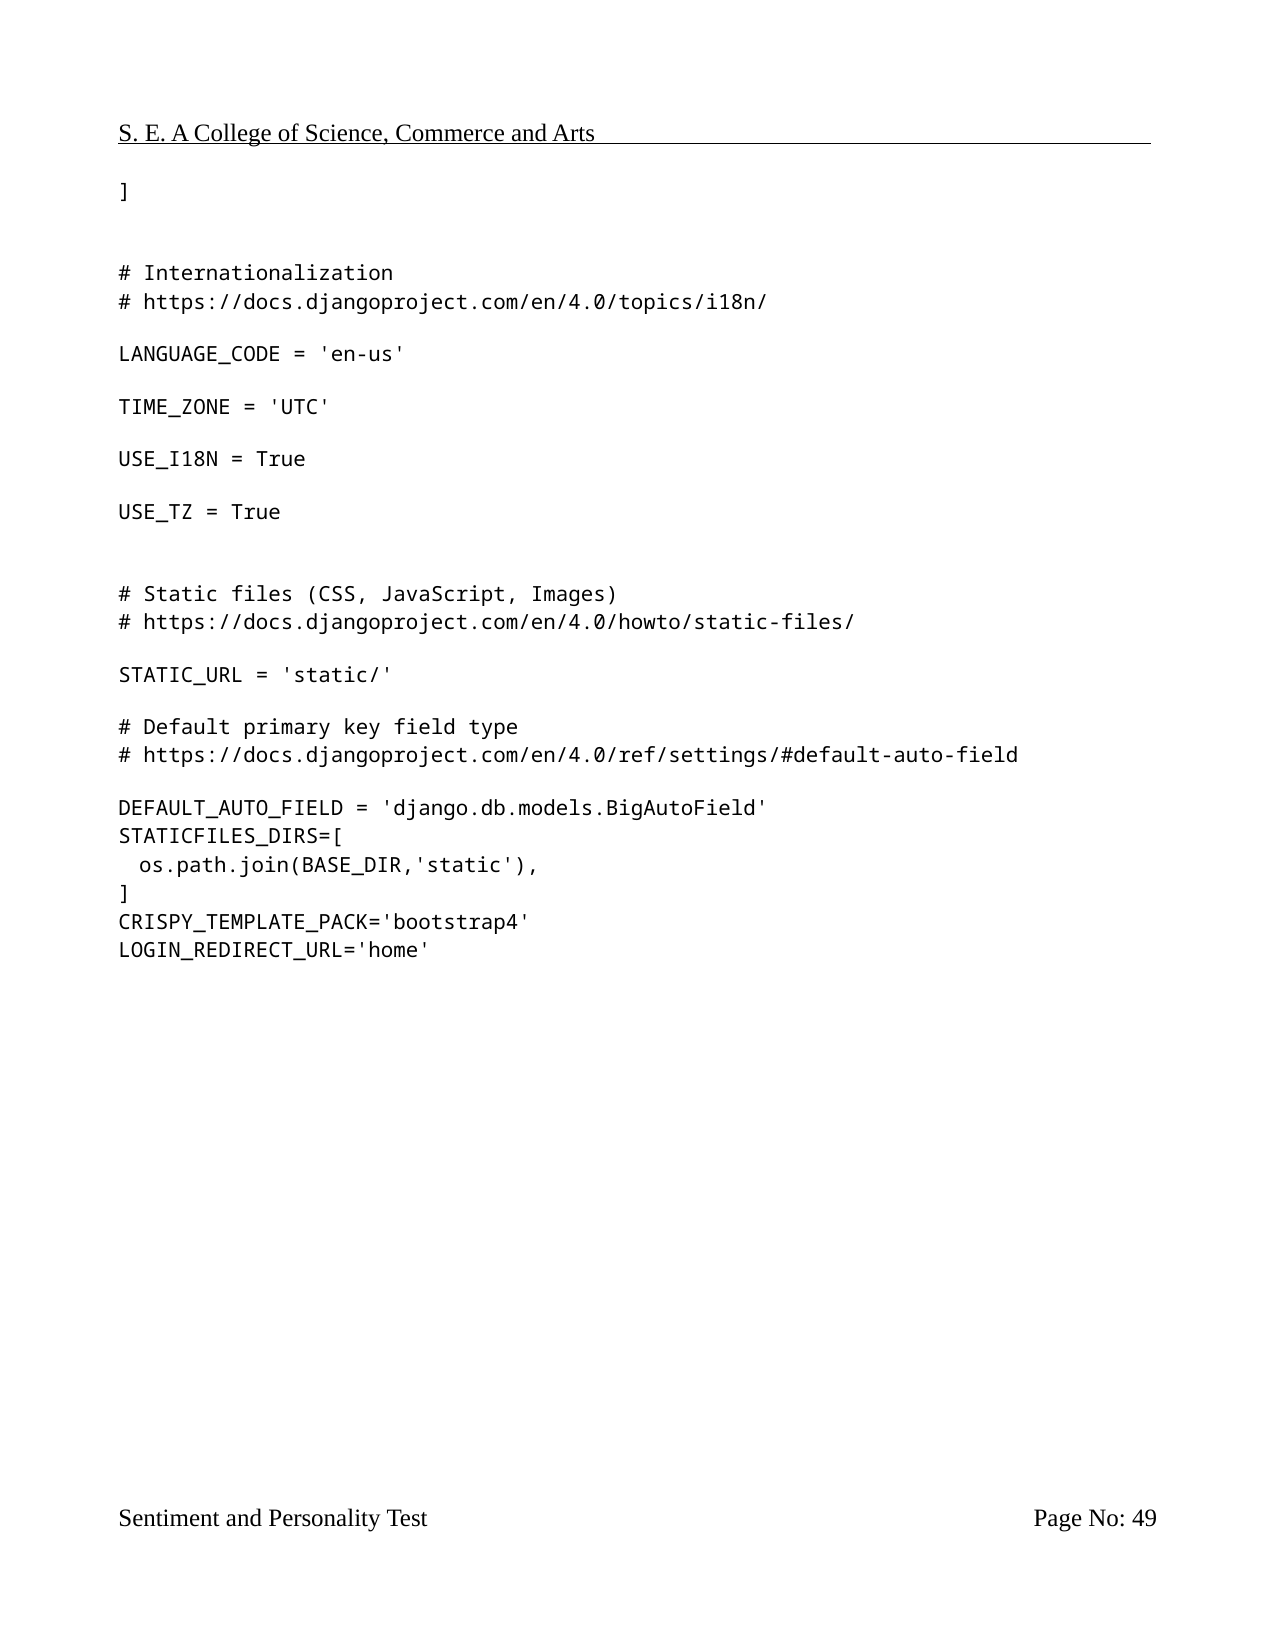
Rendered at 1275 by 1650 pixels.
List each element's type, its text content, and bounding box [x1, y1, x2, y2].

text LOGIN_REDIRECT_URL='home' [118, 935, 1157, 964]
text ] [118, 878, 1157, 907]
text # Internationalization [118, 258, 1157, 287]
text ] [118, 176, 1157, 205]
text # https://docs.djangoproject.com/en/4.0/topics/i18n/ [118, 287, 1157, 315]
text os.path.join(BASE_DIR,'static'), [118, 850, 1157, 878]
text # Default primary key field type [118, 712, 1157, 741]
text STATICFILES_DIRS=[ [118, 822, 1157, 850]
text # https://docs.djangoproject.com/en/4.0/howto/static-files/ [118, 607, 1157, 636]
text LANGUAGE_CODE = 'en-us' [118, 339, 1157, 368]
text TIME_ZONE = 'UTC' [118, 392, 1157, 420]
text # Static files (CSS, JavaScript, Images) [118, 579, 1157, 607]
text STATIC_URL = 'static/' [118, 660, 1157, 688]
text # https://docs.djangoproject.com/en/4.0/ref/settings/#default-auto-field [118, 741, 1157, 769]
text CRISPY_TEMPLATE_PACK='bootstrap4' [118, 907, 1157, 935]
text DEFAULT_AUTO_FIELD = 'django.db.models.BigAutoField' [118, 793, 1157, 822]
text USE_TZ = True [118, 497, 1157, 525]
text USE_I18N = True [118, 444, 1157, 473]
